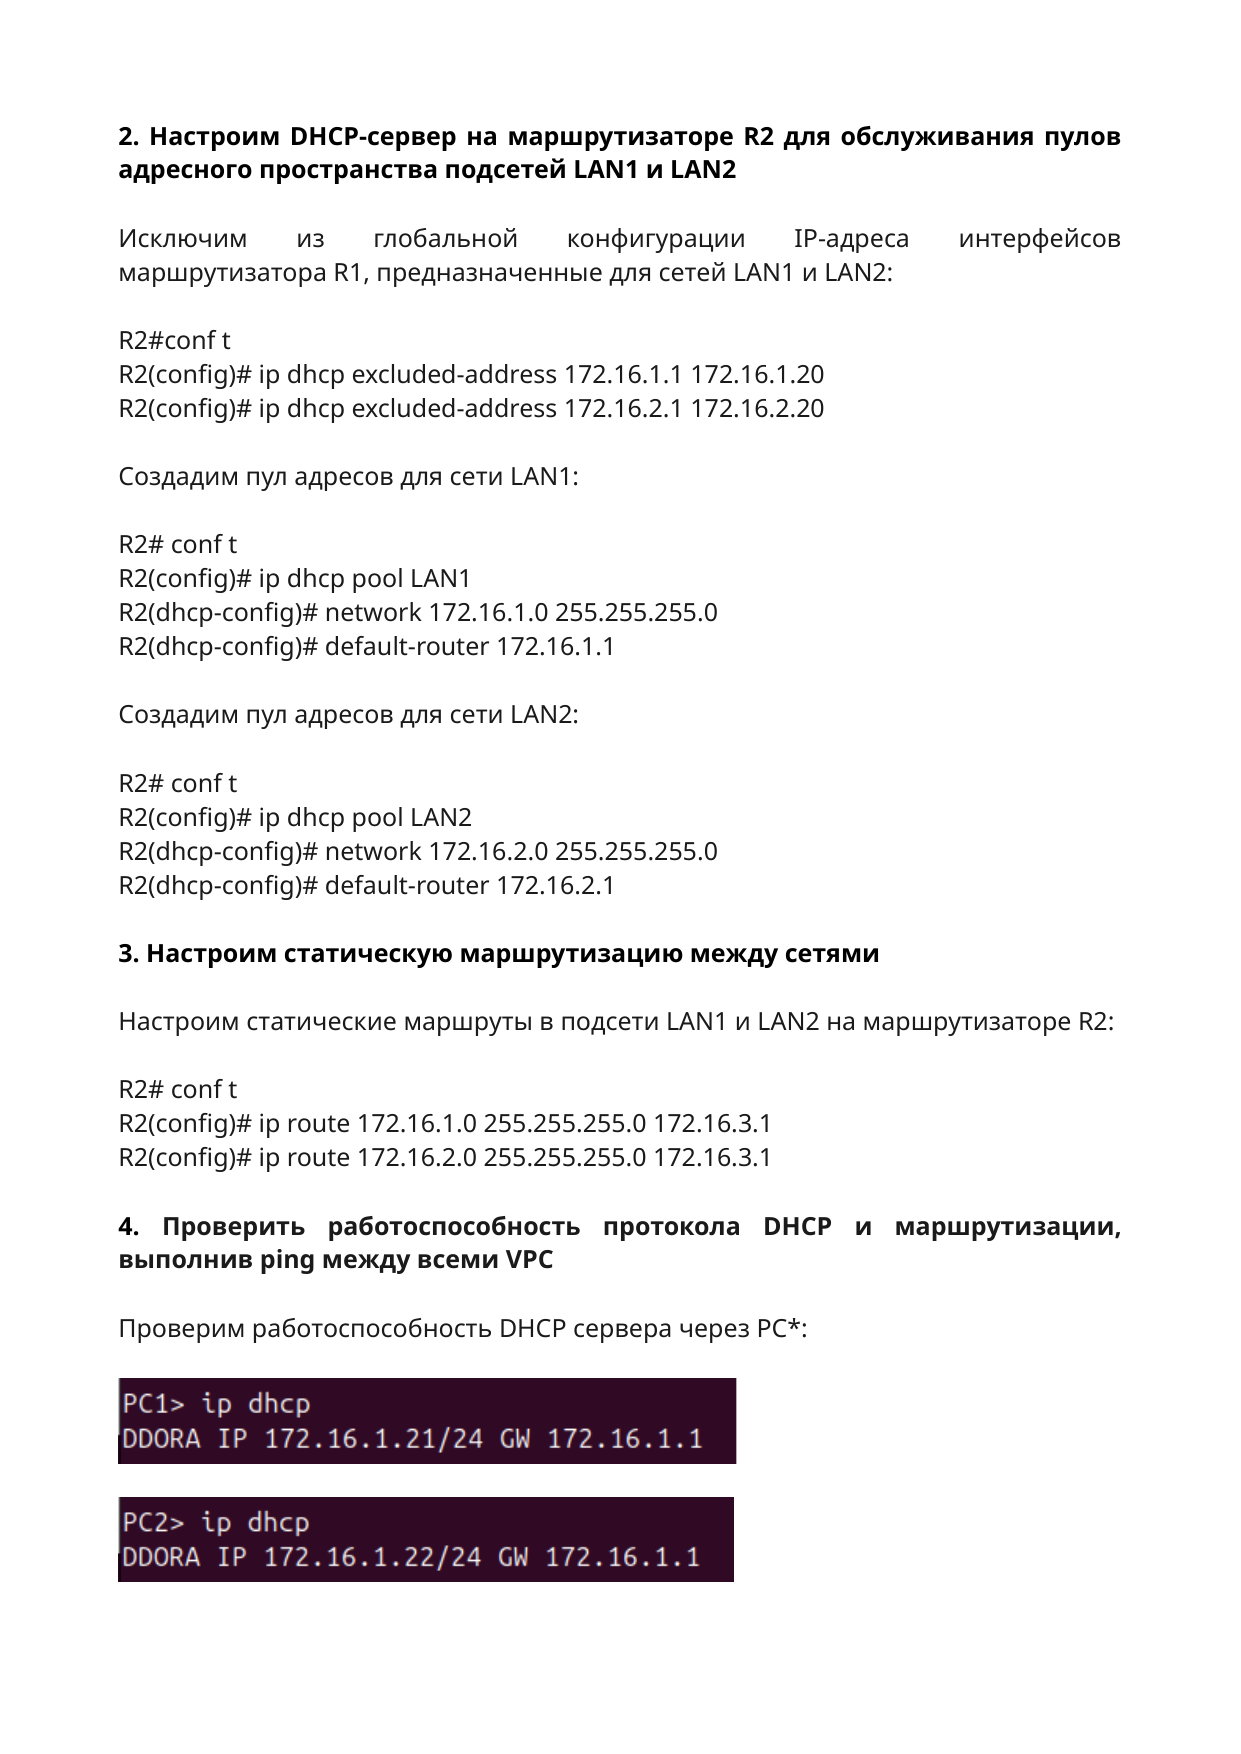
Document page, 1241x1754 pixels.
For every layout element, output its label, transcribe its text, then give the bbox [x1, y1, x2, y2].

text R2(config)# ip dhcp excluded-address 172.16.1.1 172.16.1.20 [118, 357, 1122, 391]
text Настроим статические маршруты в подсети LAN1 и LAN2 на маршрутизаторе R2: [118, 1004, 1122, 1038]
text R2(config)# ip dhcp pool LAN1 [118, 561, 1122, 595]
text R2(dhcp-config)# network 172.16.2.0 255.255.255.0 [118, 833, 1122, 867]
text 2. Настроим DHCP-сервер на маршрутизаторе R2 для обслуживания пулов адресного пространства подсетей LAN1 и LAN2 [118, 118, 1122, 186]
text R2#conf t [118, 322, 1122, 357]
text R2(dhcp-config)# default-router 172.16.2.1 [118, 867, 1122, 902]
text 4. Проверить работоспособность протокола DHCP и маршрутизации, выполнив ping между всеми VPC [118, 1208, 1122, 1276]
text Создадим пул адресов для сети LAN1: [118, 459, 1122, 493]
text R2(config)# ip route 172.16.2.0 255.255.255.0 172.16.3.1 [118, 1140, 1122, 1174]
text R2(dhcp-config)# network 172.16.1.0 255.255.255.0 [118, 595, 1122, 629]
text R2(dhcp-config)# default-router 172.16.1.1 [118, 629, 1122, 663]
text R2(config)# ip route 172.16.1.0 255.255.255.0 172.16.3.1 [118, 1106, 1122, 1140]
picture [118, 1378, 737, 1464]
text R2# conf t [118, 1072, 1122, 1106]
picture [118, 1497, 734, 1582]
text R2(config)# ip dhcp excluded-address 172.16.2.1 172.16.2.20 [118, 391, 1122, 425]
text R2# conf t [118, 765, 1122, 799]
text R2(config)# ip dhcp pool LAN2 [118, 799, 1122, 833]
text Проверим работоспособность DHCP сервера через PC*: [118, 1310, 1122, 1344]
text R2# conf t [118, 527, 1122, 561]
text 3. Настроим статическую маршрутизацию между сетями [118, 936, 1122, 970]
text Создадим пул адресов для сети LAN2: [118, 697, 1122, 731]
text Исключим из глобальной конфигурации IP-адреса интерфейсов маршрутизатора R1, предназначенные для сетей LAN1 и LAN2: [118, 220, 1122, 288]
